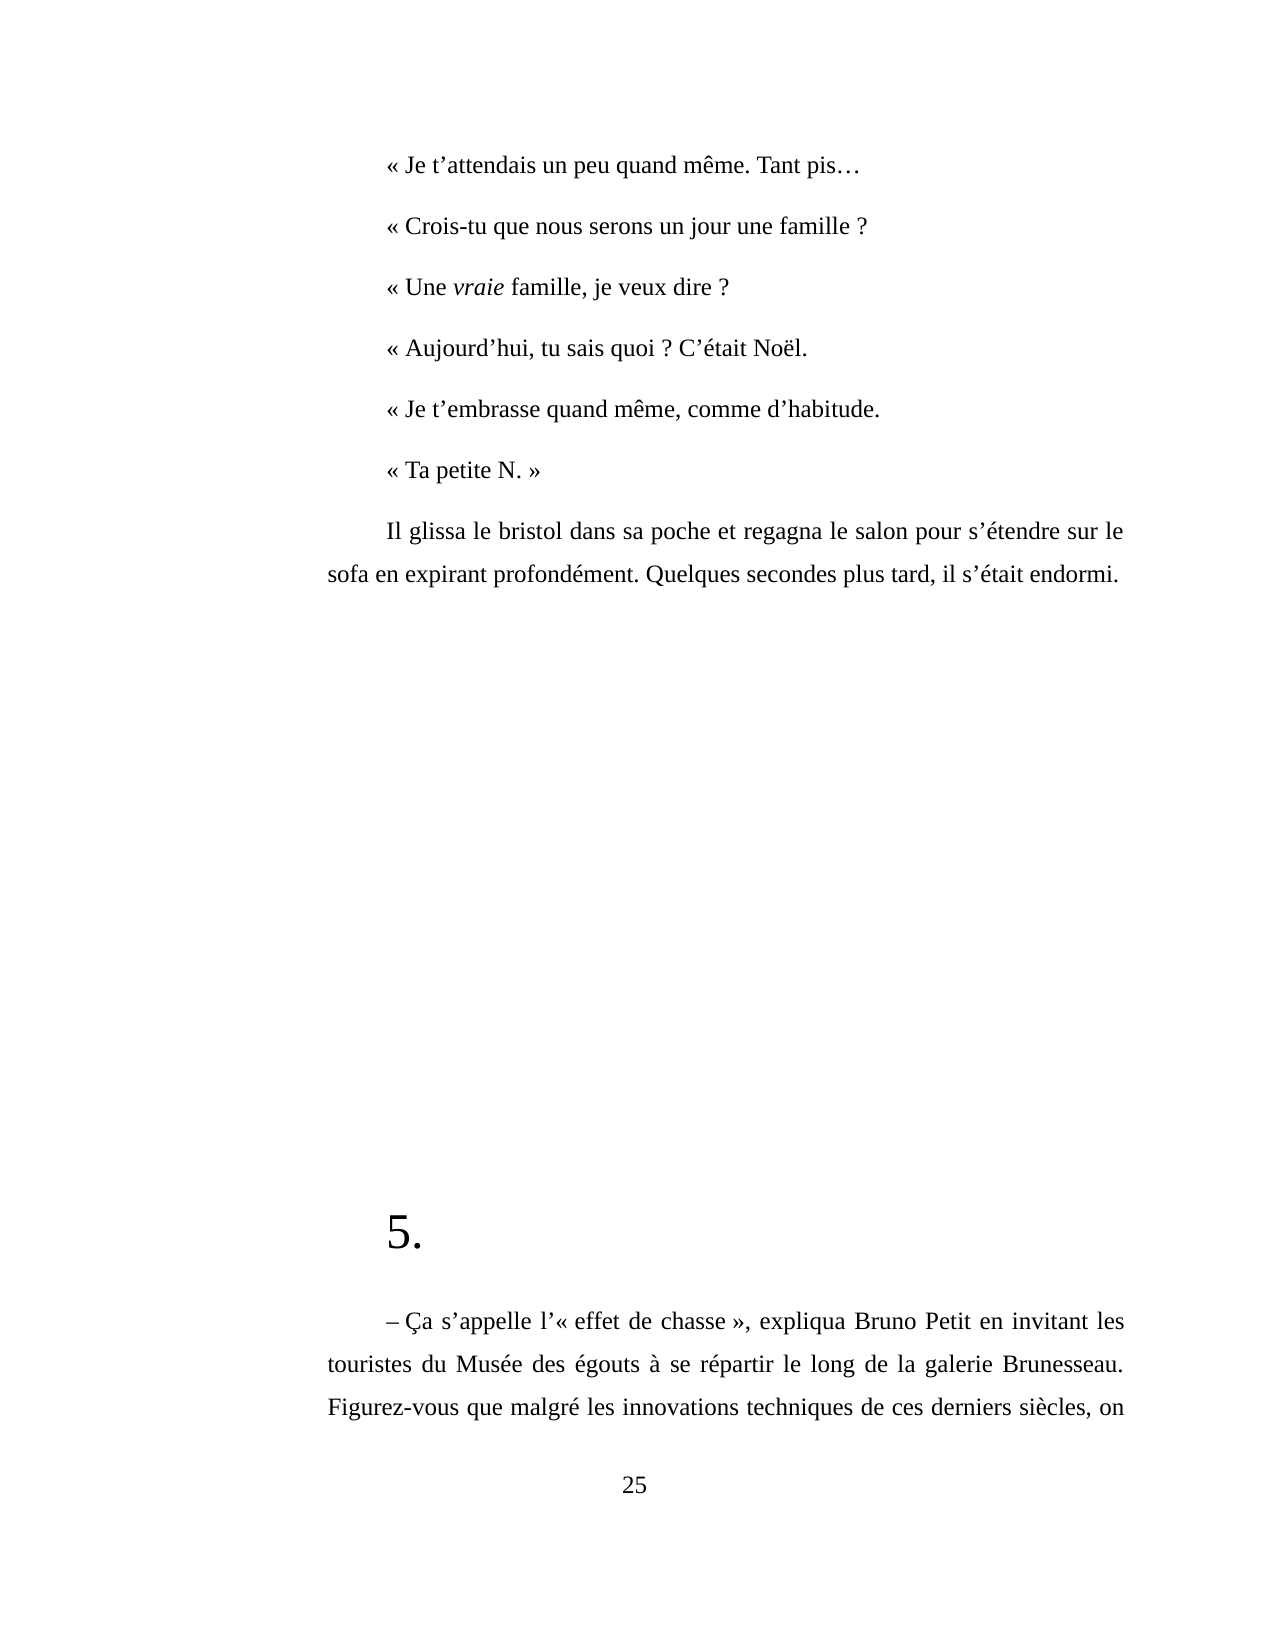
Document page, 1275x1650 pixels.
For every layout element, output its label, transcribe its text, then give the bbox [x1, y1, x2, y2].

text « Je t’attendais un peu quand même. Tant pis… [327, 150, 1125, 179]
text « Aujourd’hui, tu sais quoi ? C’était Noël. [327, 333, 1125, 362]
text « Je t’embrasse quand même, comme d’habitude. [327, 394, 1125, 423]
text Il glissa le bristol dans sa poche et regagna le salon pour s’étendre sur le sofa en expirant profondément. Quelques secondes plus tard, il s’était endormi. [327, 516, 1125, 588]
text – Ça s’appelle l’« effet de chasse », expliqua Bruno Petit en invitant les touristes du Musée des égouts à se répartir le long de la galerie Brunesseau. Figurez-vous que malgré les innovations techniques de ces derniers siècles, on [327, 1306, 1125, 1421]
text « Une vraie famille, je veux dire ? [327, 272, 1125, 301]
text « Crois-tu que nous serons un jour une famille ? [327, 211, 1125, 240]
text « Ta petite N. » [327, 455, 1125, 484]
